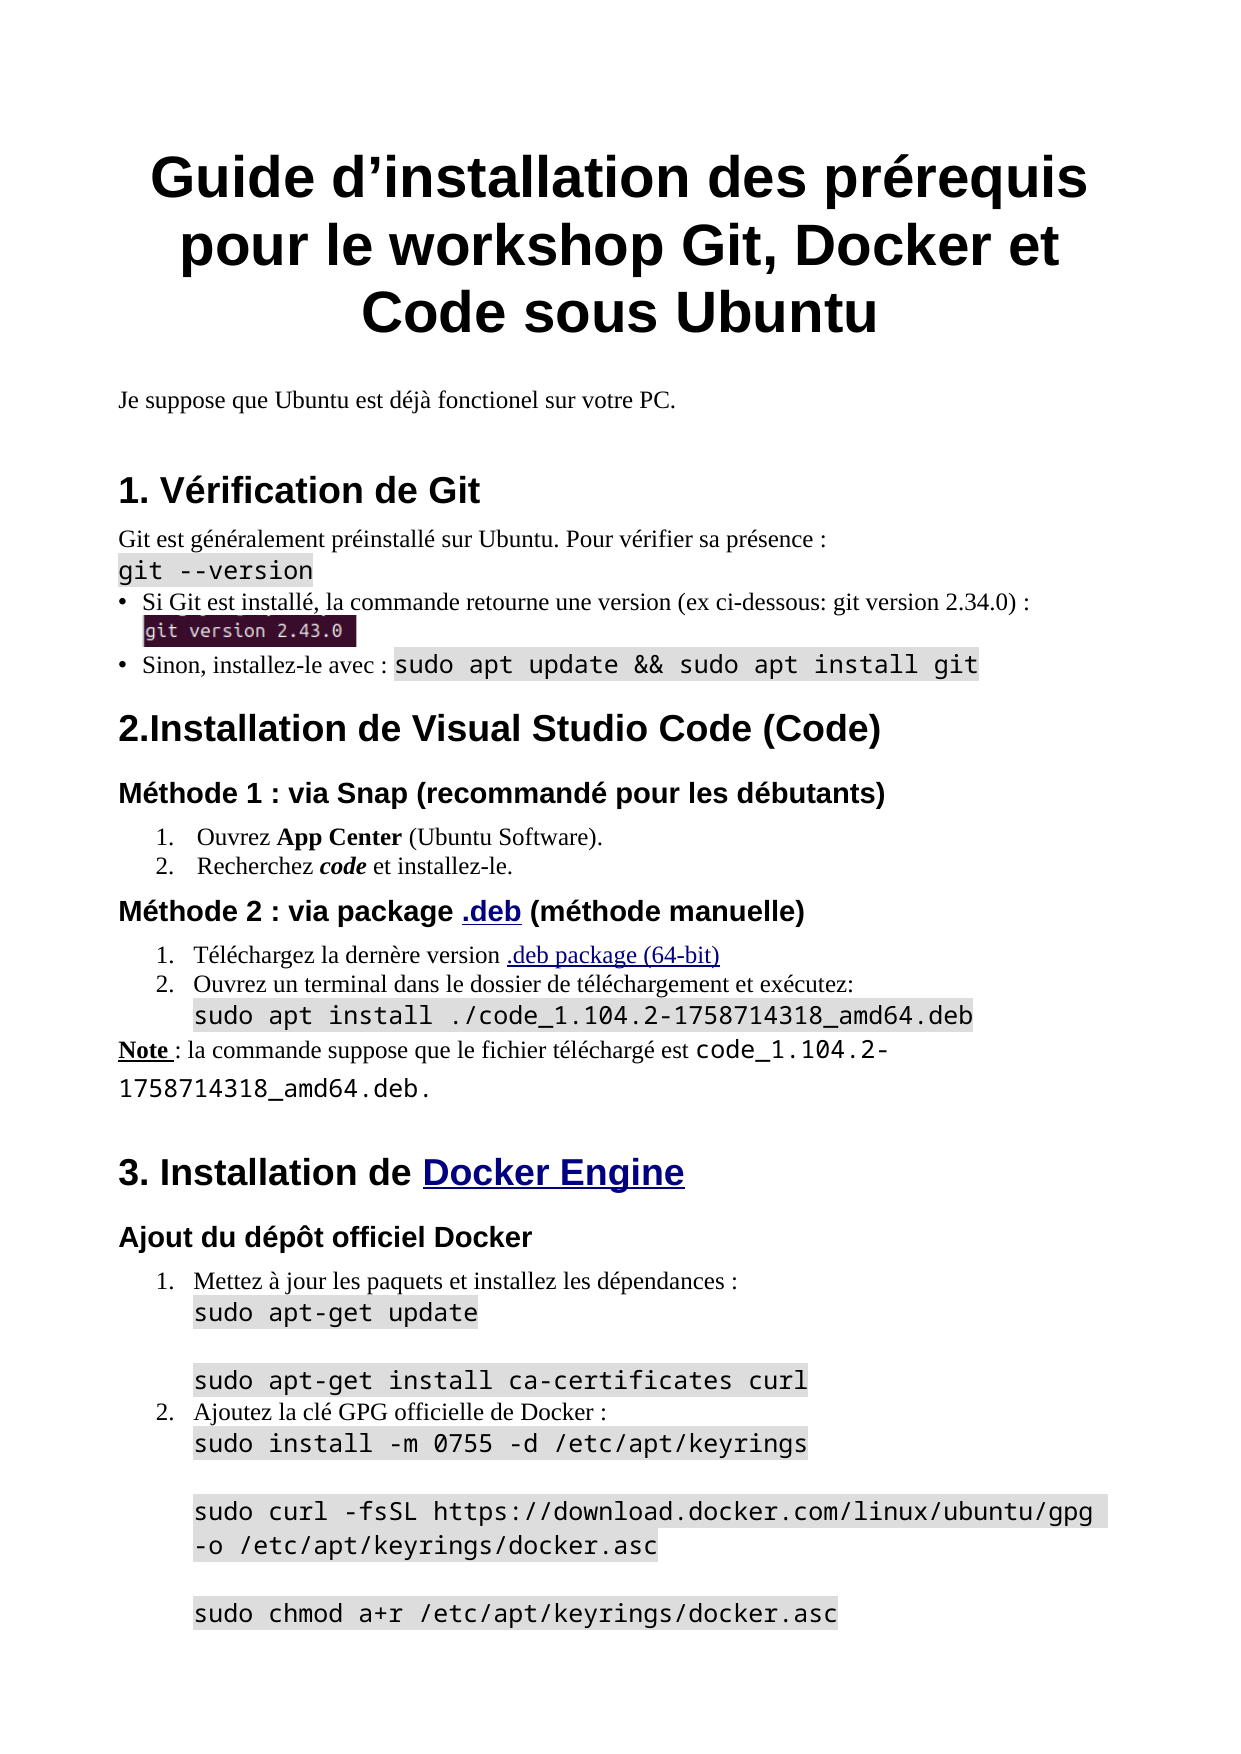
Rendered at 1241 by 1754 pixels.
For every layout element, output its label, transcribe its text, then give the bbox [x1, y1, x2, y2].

subtitle 2.Installation de Visual Studio Code (Code) [118, 706, 1122, 749]
list Ouvrez un terminal dans le dossier de téléchargement et exécutez: sudo apt install ./code_1.104.2-1758714318_amd64.deb [156, 969, 1122, 1032]
subtitle Méthode 2 : via package .deb (méthode manuelle) [118, 894, 1122, 928]
list Mettez à jour les paquets et installez les dépendances : sudo apt-get update sudo apt-get install ca-certificates curl [156, 1266, 1122, 1397]
title Guide d’installation des prérequis pour le workshop Git, Docker et Code sous Ubuntu [118, 143, 1122, 344]
list Ajoutez la clé GPG officielle de Docker : sudo install -m 0755 -d /etc/apt/keyrings sudo curl -fsSL https://download.docker.com/linux/ubuntu/gpg -o /etc/apt/keyrings/docker.asc sudo chmod a+r /etc/apt/keyrings/docker.asc [156, 1397, 1122, 1630]
subtitle Ajout du dépôt officiel Docker [118, 1220, 1122, 1254]
list Ouvrez App Center (Ubuntu Software). [155, 822, 1122, 851]
list Si Git est installé, la commande retourne une version (ex ci-dessous: git version 2.34.0) : [118, 587, 1122, 615]
list Téléchargez la dernère version .deb package (64-bit) [156, 940, 1122, 969]
text Note : la commande suppose que le fichier téléchargé est code_1.104.2-1758714318_amd64.deb. [118, 1032, 1122, 1105]
text Je suppose que Ubuntu est déjà fonctionel sur votre PC. [118, 386, 1122, 414]
subtitle 1. Vérification de Git [118, 468, 1122, 511]
list Recherchez code et installez-le. [155, 851, 1122, 880]
subtitle 3. Installation de Docker Engine [118, 1150, 1122, 1193]
text Git est généralement préinstallé sur Ubuntu. Pour vérifier sa présence : git --version [118, 524, 1122, 587]
list Sinon, installez-le avec : sudo apt update && sudo apt install git [118, 647, 1122, 681]
subtitle Méthode 1 : via Snap (recommandé pour les débutants) [118, 776, 1122, 810]
picture [141, 615, 357, 647]
